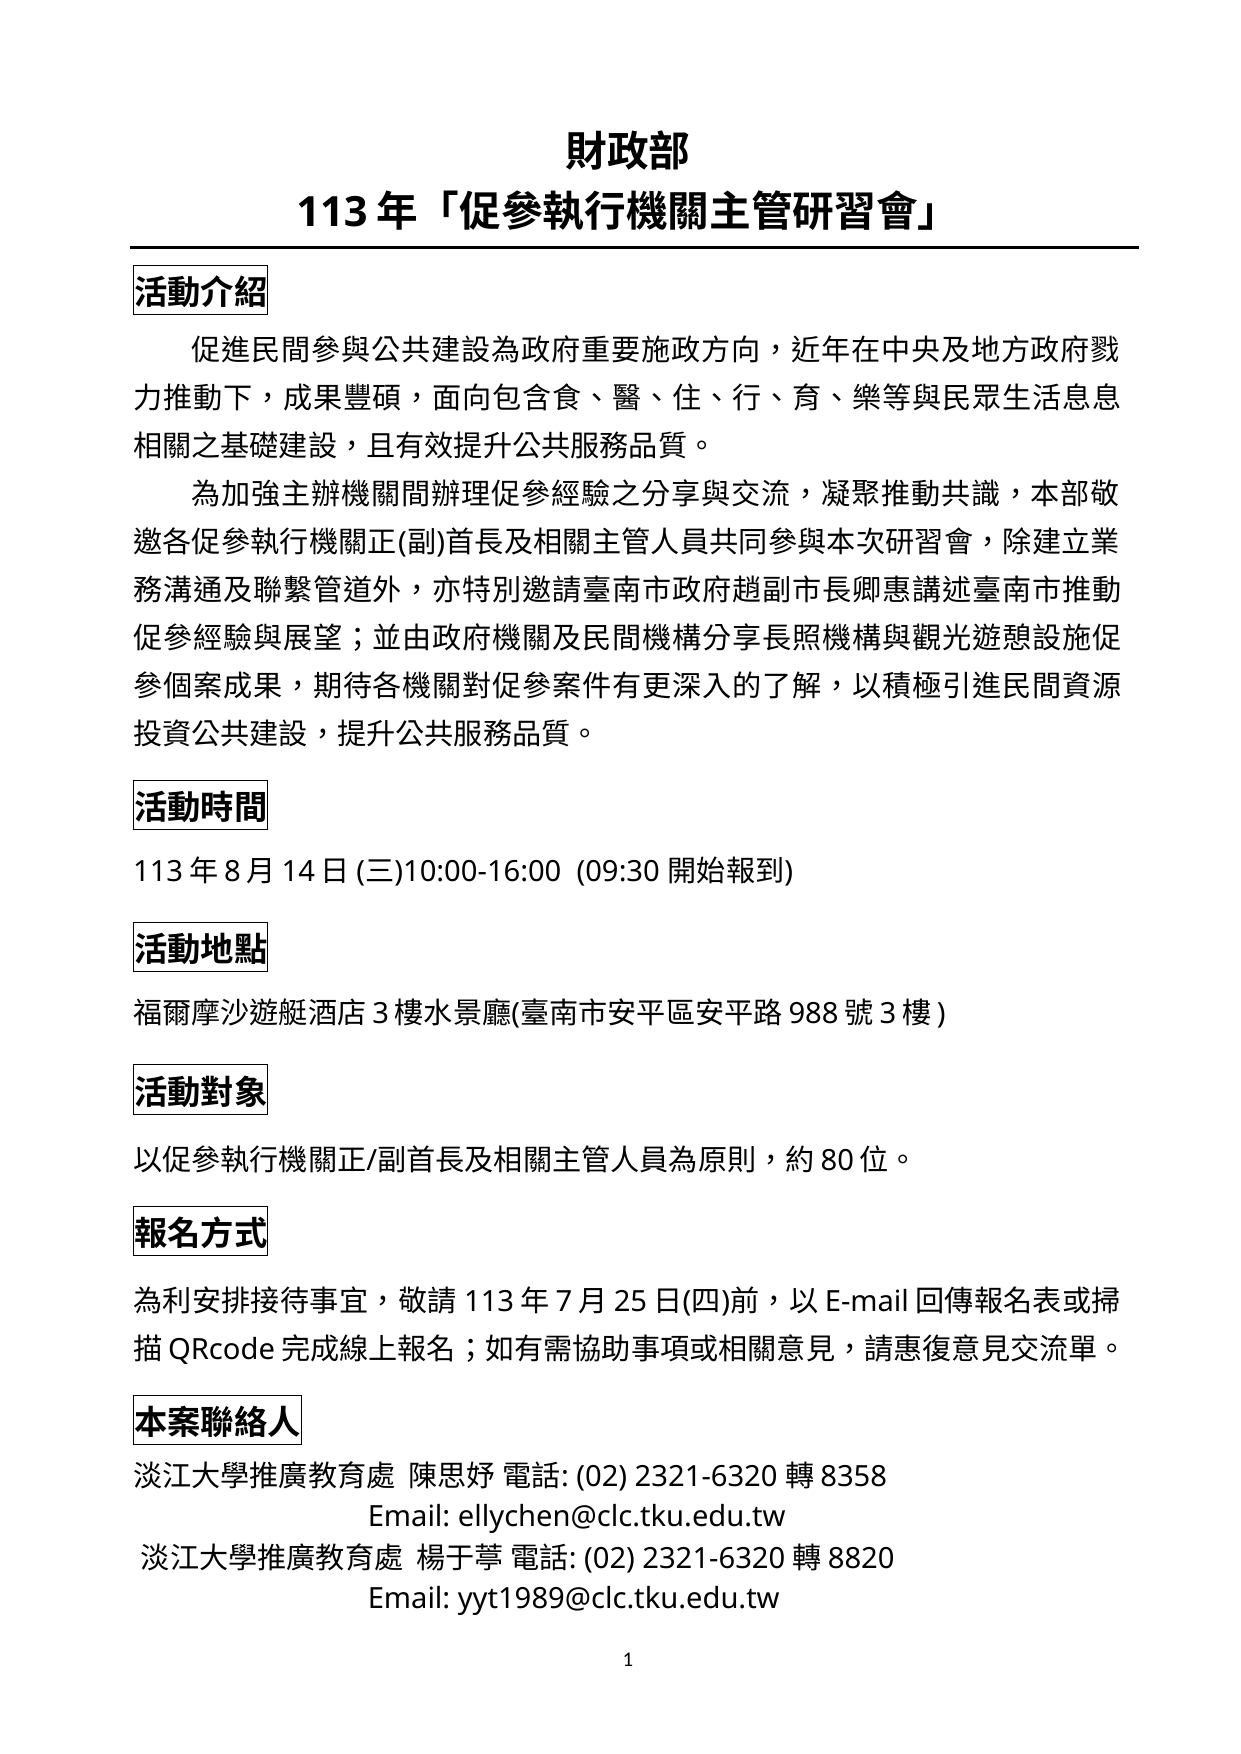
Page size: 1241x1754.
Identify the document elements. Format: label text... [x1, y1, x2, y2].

text [268, 1064, 1122, 1115]
text 113年8月14日 (三)10:00-16:00 (09:30 開始報到) [133, 847, 1122, 889]
text 為利安排接待事宜，敬請113年7月25日(四)前，以E-mail回傳報名表或掃描QRcode完成線上報名；如有需協助事項或相關意見，請惠復意見交流單。 [133, 1273, 1122, 1369]
text [268, 1206, 1122, 1256]
text 為加強主辦機關間辦理促參經驗之分享與交流，凝聚推動共識，本部敬邀各促參執行機關正(副)首長及相關主管人員共同參與本次研習會，除建立業務溝通及聯繫管道外，亦特別邀請臺南市政府趙副市長卿惠講述臺南市推動促參經驗與展望；並由政府機關及民間機構分享長照機構與觀光遊憩設施促參個案成果，期待各機關對促參案件有更深入的了解，以積極引進民間資源投資公共建設，提升公共服務品質。 [133, 466, 1122, 754]
text 活動介紹 [134, 266, 267, 314]
text Email: ellychen@clc.tku.edu.tw [133, 1495, 1122, 1535]
text 活動時間 [134, 781, 267, 829]
text [302, 1395, 1122, 1445]
text 促進民間參與公共建設為政府重要施政方向，近年在中央及地方政府戮力推動下，成果豐碩，面向包含食、醫、住、行、育、樂等與民眾生活息息相關之基礎建設，且有效提升公共服務品質。 [133, 322, 1122, 466]
text 本案聯絡人 [134, 1396, 301, 1444]
text 財政部 [133, 118, 1122, 178]
text 113年「促參執行機關主管研習會」 [133, 178, 1122, 238]
text [268, 922, 1122, 972]
text 以促參執行機關正/副首長及相關主管人員為原則，約80位。 [133, 1132, 1122, 1179]
text 活動對象 [134, 1065, 267, 1114]
text 活動地點 [134, 923, 267, 971]
text Email: yyt1989@clc.tku.edu.tw [133, 1577, 1122, 1617]
text 報名方式 [134, 1207, 267, 1255]
text 福爾摩沙遊艇酒店3樓水景廳(臺南市安平區安平路988號3樓 ) [133, 989, 1122, 1032]
text 淡江大學推廣教育處 陳思妤 電話: (02) 2321-6320 轉8358 [133, 1453, 1122, 1495]
text [268, 780, 1122, 830]
text [268, 265, 1122, 315]
text 淡江大學推廣教育處 楊于葶 電話: (02) 2321-6320 轉8820 [133, 1535, 1122, 1577]
